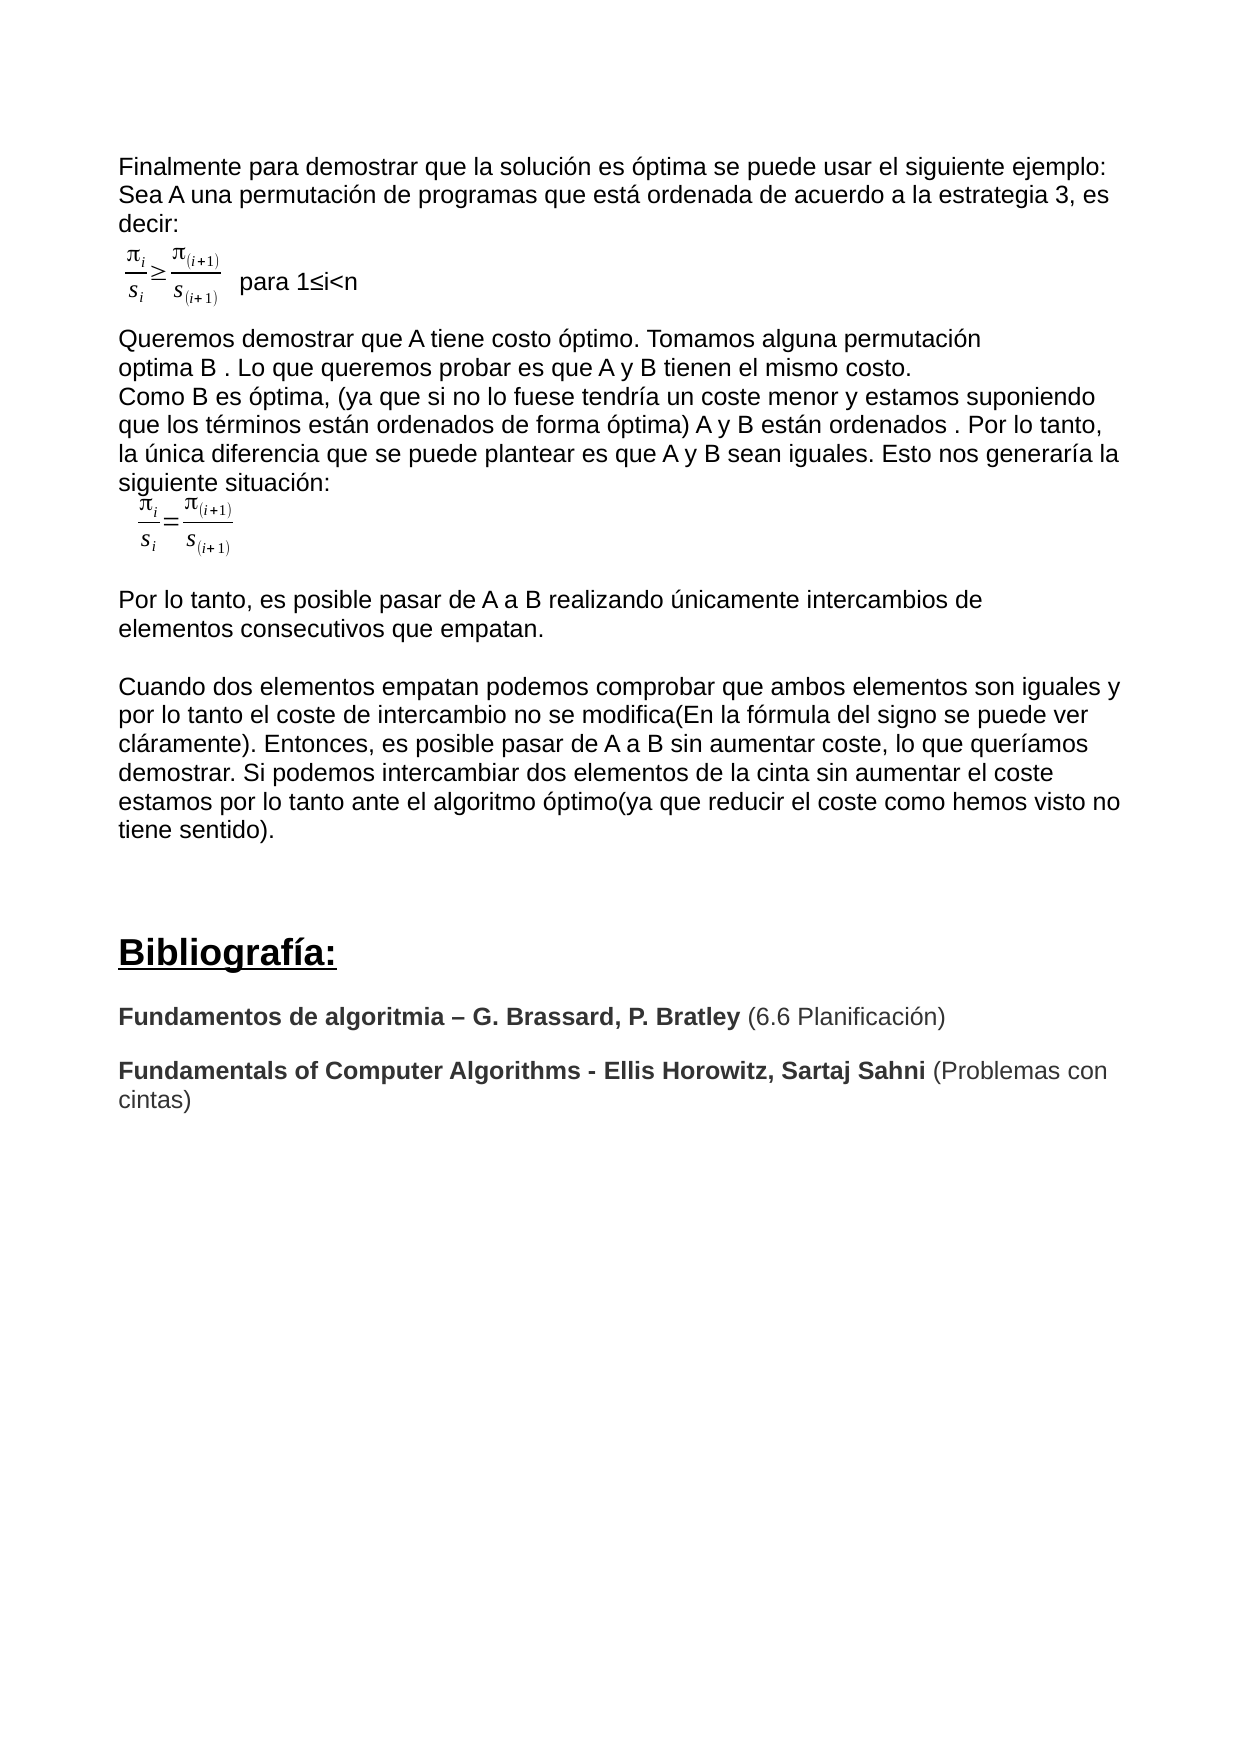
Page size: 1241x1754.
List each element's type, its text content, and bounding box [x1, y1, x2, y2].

text optima B . Lo que queremos probar es que A y B tienen el mismo costo. [118, 353, 1122, 382]
text elementos consecutivos que empatan. [118, 614, 1122, 643]
text Finalmente para demostrar que la solución es óptima se puede usar el siguiente ejemplo: [118, 152, 1122, 180]
text para 1≤i<n [118, 267, 1122, 295]
subtitle Fundamentals of Computer Algorithms - Ellis Horowitz, Sartaj Sahni (Problemas con cintas) [118, 1056, 1122, 1113]
text Queremos demostrar que A tiene costo óptimo. Tomamos alguna permutación [118, 324, 1122, 353]
text Sea A una permutación de programas que está ordenada de acuerdo a la estrategia 3, es decir: [118, 180, 1122, 238]
text Bibliografía: [118, 930, 1122, 973]
text Fundamentos de algoritmia – G. Brassard, P. Bratley (6.6 Planificación) [118, 1002, 1122, 1031]
text Por lo tanto, es posible pasar de A a B realizando únicamente intercambios de [118, 585, 1122, 614]
text Como B es óptima, (ya que si no lo fuese tendría un coste menor y estamos suponiendo que los términos están ordenados de forma óptima) A y B están ordenados . Por lo tanto, la única diferencia que se puede plantear es que A y B sean iguales. Esto nos generaría la siguiente situación: [118, 382, 1122, 497]
text Cuando dos elementos empatan podemos comprobar que ambos elementos son iguales y por lo tanto el coste de intercambio no se modifica(En la fórmula del signo se puede ver cláramente). Entonces, es posible pasar de A a B sin aumentar coste, lo que queríamos demostrar. Si podemos intercambiar dos elementos de la cinta sin aumentar el coste estamos por lo tanto ante el algoritmo óptimo(ya que reducir el coste como hemos visto no tiene sentido). [118, 672, 1122, 844]
